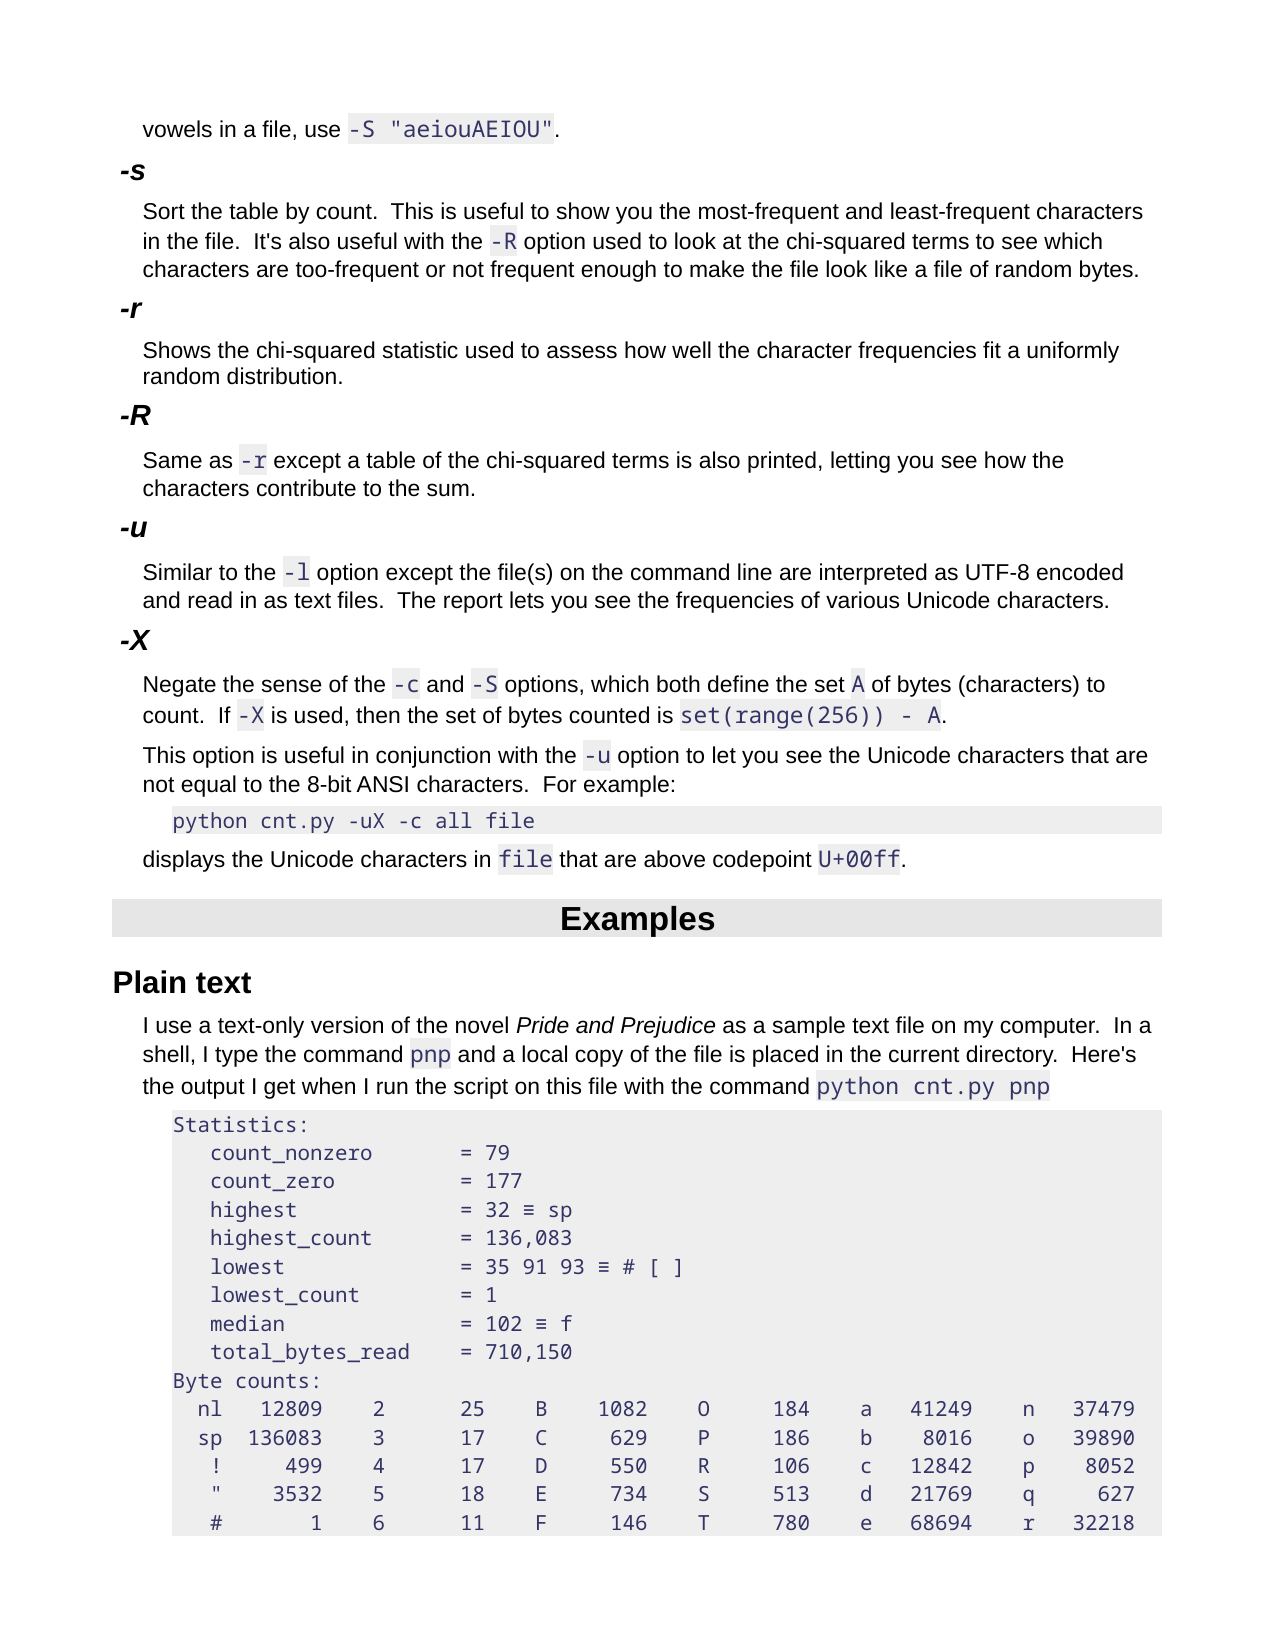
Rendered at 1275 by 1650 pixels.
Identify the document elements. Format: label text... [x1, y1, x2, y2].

subtitle Plain text [112, 964, 1162, 1000]
text nl 12809 2 25 B 1082 O 184 a 41249 n 37479 [172, 1394, 1162, 1423]
text highest_count = 136,083 [172, 1223, 1162, 1252]
text Shows the chi-squared statistic used to assess how well the character frequencies fit a uniformly random distribution. [142, 337, 1162, 389]
text median = 102 ≡ f [172, 1309, 1162, 1337]
subtitle -u [120, 510, 1162, 544]
subtitle -s [120, 153, 1162, 186]
text Negate the sense of the -c and -S options, which both define the set A of bytes (characters) to count. If -X is used, then the set of bytes counted is set(range(256)) - A. [865, 668, 1162, 731]
text ! 499 4 17 D 550 R 106 c 12842 p 8052 [172, 1451, 1162, 1479]
text lowest = 35 91 93 ≡ # [ ] [172, 1252, 1162, 1280]
text count_zero = 177 [172, 1167, 1162, 1195]
text lowest_count = 1 [172, 1280, 1162, 1309]
text # 1 6 11 F 146 T 780 e 68694 r 32218 [172, 1508, 1162, 1536]
text Negate the sense of the -c and -S options, which both define the set A of bytes (characters) to count. If -X is used, then the set of bytes counted is set(range(256)) - A. [142, 668, 851, 731]
text vowels in a file, use -S "aeiouAEIOU". [142, 112, 1162, 144]
text displays the Unicode characters in file that are above codepoint U+00ff. [142, 843, 1162, 875]
text Statistics: [172, 1110, 1162, 1138]
text python cnt.py -uX -c all file [172, 806, 1162, 834]
text Byte counts: [172, 1366, 1162, 1394]
text I use a text-only version of the novel Pride and Prejudice as a sample text file on my computer. In a shell, I type the command pnp and a local copy of the file is placed in the current directory. Here's the output I get when I run the script on this file with the command python cnt.py pnp [142, 1012, 1162, 1101]
text count_nonzero = 79 [172, 1138, 1162, 1167]
subtitle -r [120, 291, 1162, 325]
text Similar to the -l option except the file(s) on the command line are interpreted as UTF-8 encoded and read in as text files. The report lets you see the frequencies of various Unicode characters. [142, 556, 1162, 613]
text highest = 32 ≡ sp [172, 1195, 1162, 1223]
text Same as -r except a table of the chi-squared terms is also printed, letting you see how the characters contribute to the sum. [142, 444, 1162, 501]
text " 3532 5 18 E 734 S 513 d 21769 q 627 [172, 1479, 1162, 1508]
subtitle Examples [112, 899, 1162, 937]
subtitle -X [120, 622, 1162, 656]
text This option is useful in conjunction with the -u option to let you see the Unicode characters that are not equal to the 8-bit ANSI characters. For example: [142, 739, 1162, 797]
text Sort the table by count. This is useful to show you the most-frequent and least-frequent characters in the file. It's also useful with the -R option used to look at the chi-squared terms to see which characters are too-frequent or not frequent enough to make the file look like a file of random bytes. [142, 198, 1162, 282]
subtitle -R [120, 398, 1162, 432]
text sp 136083 3 17 C 629 P 186 b 8016 o 39890 [172, 1423, 1162, 1451]
text total_bytes_read = 710,150 [172, 1337, 1162, 1366]
